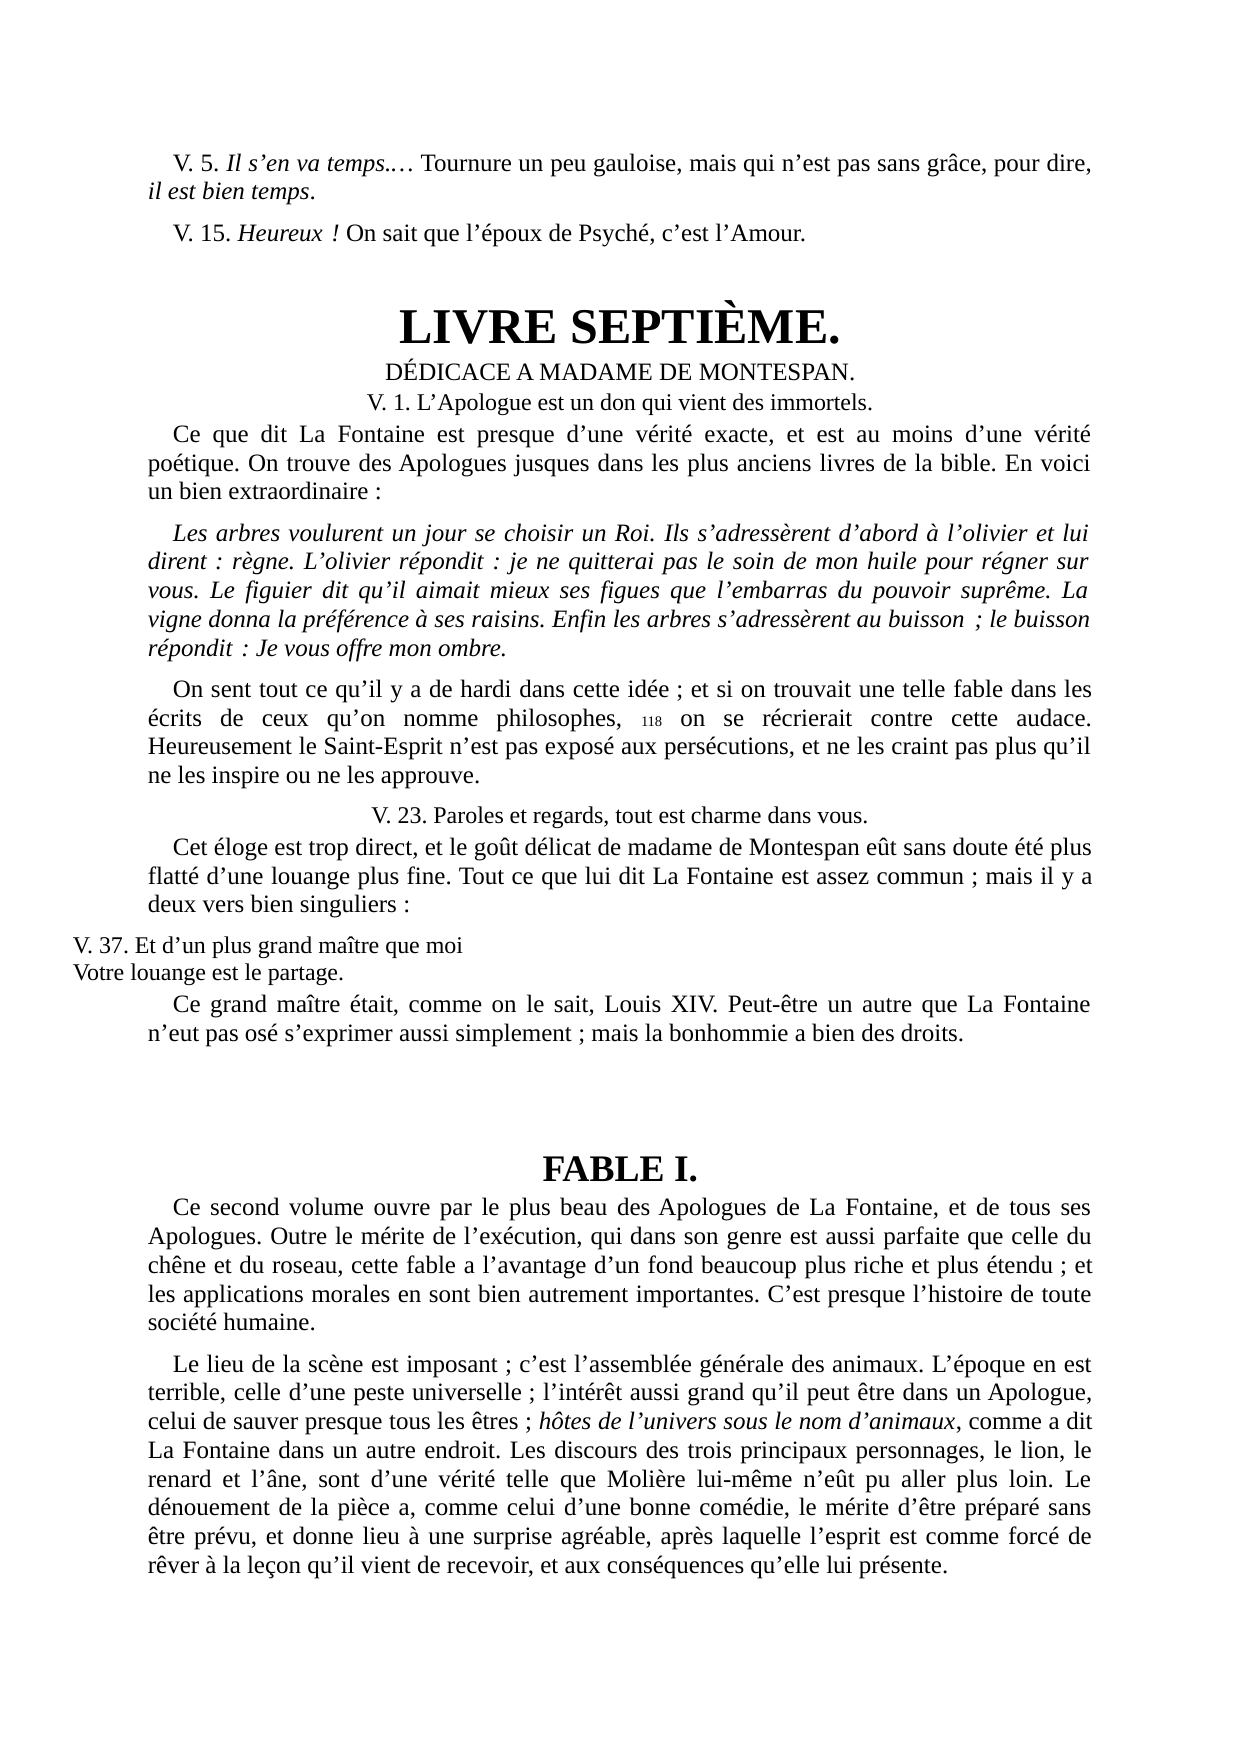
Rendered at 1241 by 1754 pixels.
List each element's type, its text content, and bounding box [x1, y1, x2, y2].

text Ce second volume ouvre par le plus beau des Apologues de La Fontaine, et de tous ses Apologues. Outre le mérite de l’exécution, qui dans son genre est aussi parfaite que celle du chêne et du roseau, cette fable a l’avantage d’un fond beaucoup plus riche et plus étendu ; et les applications morales en sont bien autrement importantes. C’est presque l’histoire de toute société humaine. [148, 1192, 1093, 1336]
text On sent tout ce qu’il y a de hardi dans cette idée ; et si on trouvait une telle fable dans les écrits de ceux qu’on nomme philosophes, 118 on se récrierait contre cette audace. Heureusement le Saint-Esprit n’est pas exposé aux persécutions, et ne les craint pas plus qu’il ne les inspire ou ne les approuve. [148, 674, 1093, 789]
text Ce que dit La Fontaine est presque d’une vérité exacte, et est au moins d’une vérité poétique. On trouve des Apologues jusques dans les plus anciens livres de la bible. En voici un bien extraordinaire : [148, 419, 1093, 505]
text V. 1. L’Apologue est un don qui vient des immortels. [148, 388, 1093, 416]
text V. 5. Il s’en va temps.… Tournure un peu gauloise, mais qui n’est pas sans grâce, pour dire, il est bien temps. [148, 148, 1093, 205]
text V. 23. Paroles et regards, tout est charme dans vous. [148, 801, 1093, 829]
text DÉDICACE A MADAME DE MONTESPAN. [148, 357, 1093, 386]
text Cet éloge est trop direct, et le goût délicat de madame de Montespan eût sans doute été plus flatté d’une louange plus fine. Tout ce que lui dit La Fontaine est assez commun ; mais il y a deux vers bien singuliers : [148, 832, 1093, 918]
text V. 37. Et d’un plus grand maître que moi [73, 931, 1093, 958]
text Les arbres voulurent un jour se choisir un Roi. Ils s’adressèrent d’abord à l’olivier et lui dirent : règne. L’olivier répondit : je ne quitterai pas le soin de mon huile pour régner sur vous. Le figuier dit qu’il aimait mieux ses figues que l’embarras du pouvoir suprême. La vigne donna la préférence à ses raisins. Enfin les arbres s’adressèrent au buisson ; le buisson répondit : Je vous offre mon ombre. [148, 518, 1093, 661]
text V. 15. Heureux ! On sait que l’époux de Psyché, c’est l’Amour. [148, 218, 1093, 246]
subtitle LIVRE SEPTIÈME. [148, 296, 1093, 354]
text Ce grand maître était, comme on le sait, Louis XIV. Peut-être un autre que La Fontaine n’eut pas osé s’exprimer aussi simplement ; mais la bonhommie a bien des droits. [148, 989, 1093, 1046]
subtitle FABLE I. [148, 1146, 1093, 1189]
text Le lieu de la scène est imposant ; c’est l’assemblée générale des animaux. L’époque en est terrible, celle d’une peste universelle ; l’intérêt aussi grand qu’il peut être dans un Apologue, celui de sauver presque tous les êtres ; hôtes de l’univers sous le nom d’animaux, comme a dit La Fontaine dans un autre endroit. Les discours des trois principaux personnages, le lion, le renard et l’âne, sont d’une vérité telle que Molière lui-même n’eût pu aller plus loin. Le dénouement de la pièce a, comme celui d’une bonne comédie, le mérite d’être préparé sans être prévu, et donne lieu à une surprise agréable, après laquelle l’esprit est comme forcé de rêver à la leçon qu’il vient de recevoir, et aux conséquences qu’elle lui présente. [148, 1349, 1093, 1579]
text Votre louange est le partage. [73, 958, 1093, 986]
